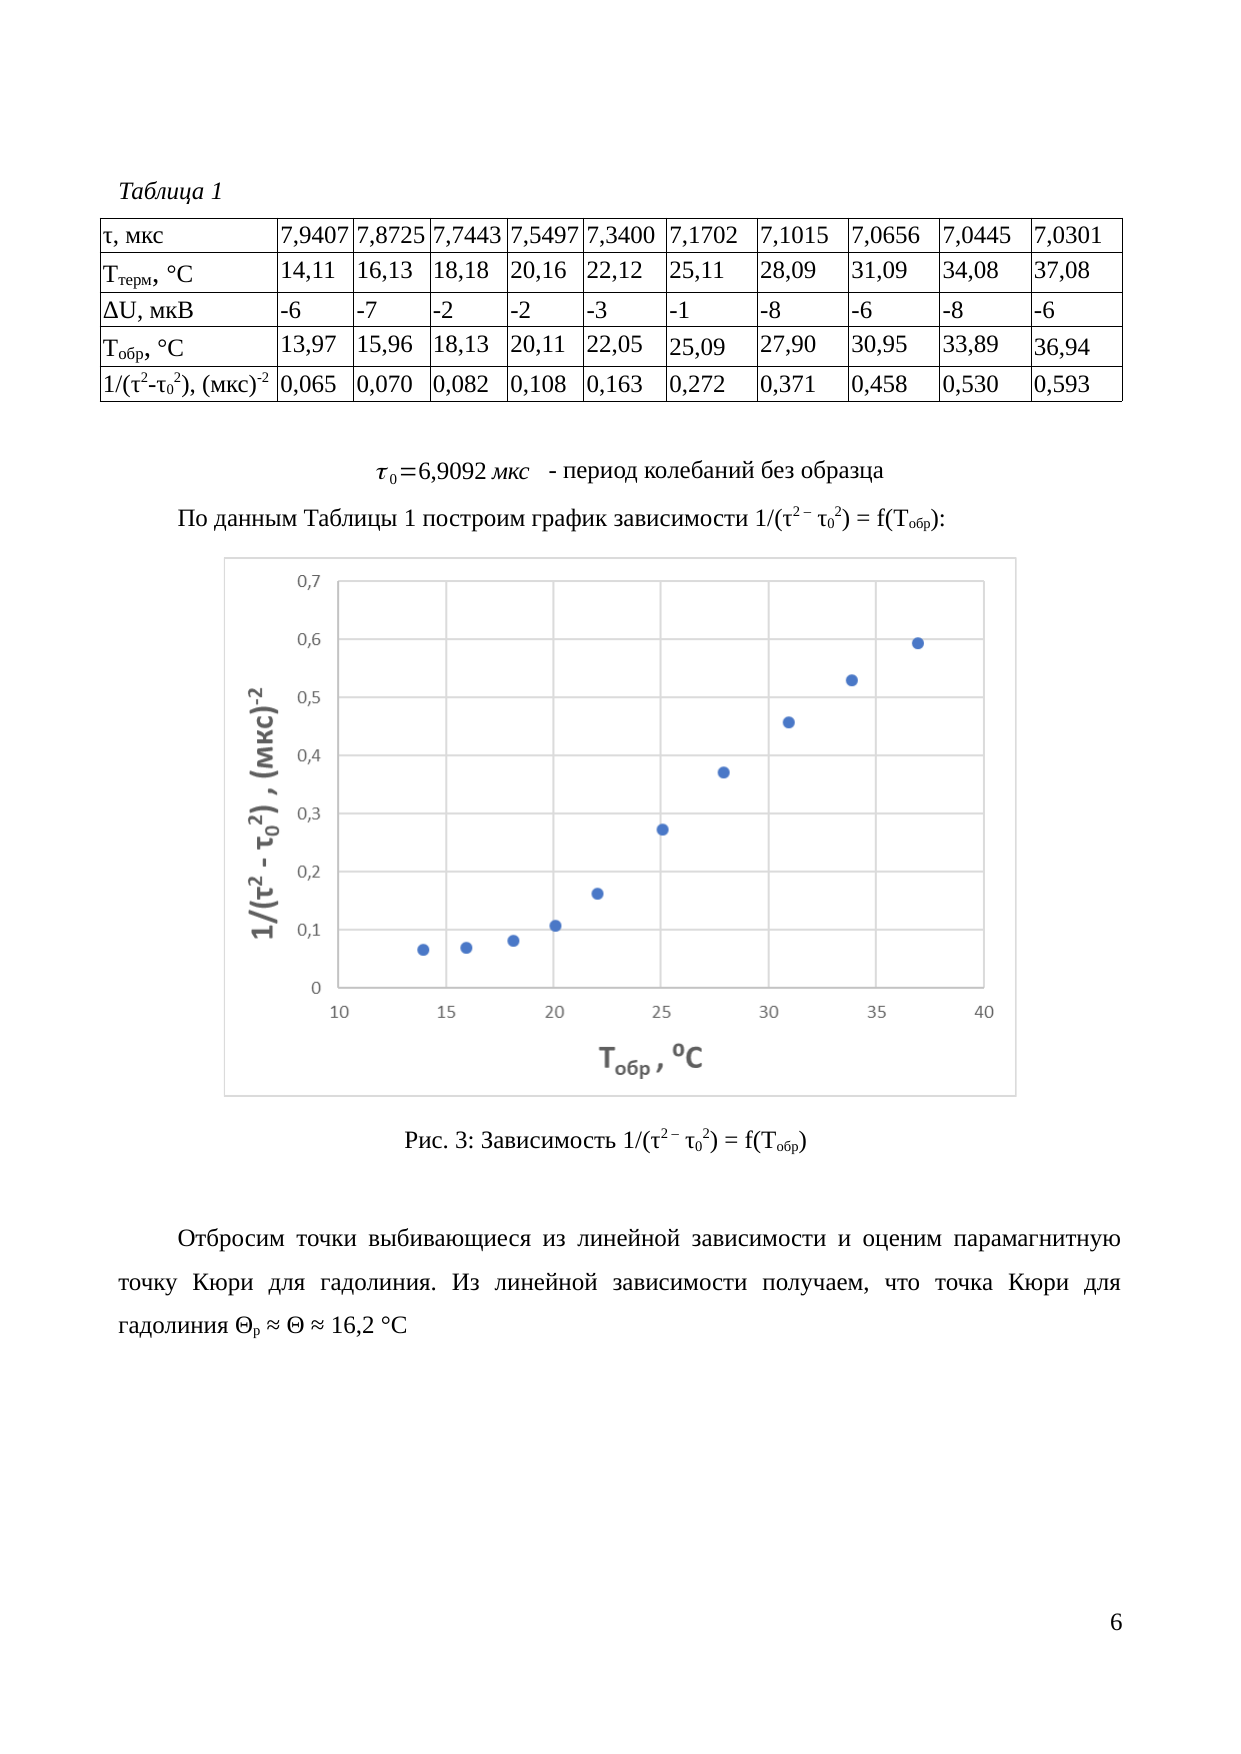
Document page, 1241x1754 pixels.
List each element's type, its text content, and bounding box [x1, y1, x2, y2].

table_cell 33,89 [940, 327, 1031, 366]
table_cell 20,11 [508, 327, 583, 366]
table_header 7,5497 [508, 219, 583, 252]
table_cell 18,13 [431, 327, 507, 366]
picture [223, 557, 1017, 1097]
table_header 7,1702 [667, 219, 757, 252]
table_cell -6 [849, 293, 939, 326]
table_cell 34,08 [940, 253, 1031, 292]
table_cell 28,09 [758, 253, 848, 292]
table_cell 25,09 [667, 327, 757, 366]
table_cell 0,272 [667, 367, 757, 401]
table_cell 0,593 [1032, 367, 1122, 401]
table_cell 27,90 [758, 327, 848, 366]
text - период колебаний без образца [130, 456, 1122, 488]
table_cell 37,08 [1032, 253, 1122, 292]
table_cell -8 [940, 293, 1031, 326]
table_cell -2 [431, 293, 507, 326]
table_cell 22,12 [584, 253, 666, 292]
table_cell -7 [354, 293, 430, 326]
table_cell 0,530 [940, 367, 1031, 401]
table_cell 18,18 [431, 253, 507, 292]
table_cell -2 [508, 293, 583, 326]
table_cell 1/(τ2-τ02), (мкс)-2 [101, 367, 277, 401]
table_cell Tтерм, °C [101, 253, 277, 292]
table_cell 25,11 [667, 253, 757, 292]
table_cell 0,065 [278, 367, 353, 401]
table_cell -1 [667, 293, 757, 326]
table_cell 0,108 [508, 367, 583, 401]
text Рис. 3: Зависимость 1/(τ2 – τ02) = f(Tобр) [118, 1125, 1093, 1154]
table_cell 0,163 [584, 367, 666, 401]
table_cell 36,94 [1032, 327, 1122, 366]
table_header 7,9407 [278, 219, 353, 252]
table_cell 13,97 [278, 327, 353, 366]
table_cell 0,082 [431, 367, 507, 401]
table_cell -3 [584, 293, 666, 326]
text Отбросим точки выбивающиеся из линейной зависимости и оценим парамагнитную точку Кюри для гадолиния. Из линейной зависимости получаем, что точка Кюри для гадолиния Θp ≈ Θ ≈ 16,2 °C [118, 1223, 1122, 1338]
table_cell 0,371 [758, 367, 848, 401]
table_header 7,1015 [758, 219, 848, 252]
table_cell 14,11 [278, 253, 353, 292]
table_cell 20,16 [508, 253, 583, 292]
table_cell Tобр, °C [101, 327, 277, 366]
table_header 7,0445 [940, 219, 1031, 252]
table_header τ, мкс [101, 219, 277, 252]
table_cell 31,09 [849, 253, 939, 292]
table_cell -6 [278, 293, 353, 326]
table_cell -6 [1032, 293, 1122, 326]
table_cell 30,95 [849, 327, 939, 366]
table_cell 22,05 [584, 327, 666, 366]
table_header 7,0656 [849, 219, 939, 252]
table_header 7,7443 [431, 219, 507, 252]
table_cell 16,13 [354, 253, 430, 292]
text По данным Таблицы 1 построим график зависимости 1/(τ2 – τ02) = f(Tобр): [118, 503, 1122, 532]
table_cell 0,070 [354, 367, 430, 401]
table_cell 0,458 [849, 367, 939, 401]
table_cell 15,96 [354, 327, 430, 366]
text Таблица 1 [118, 176, 1122, 205]
table_header 7,8725 [354, 219, 430, 252]
table_cell -8 [758, 293, 848, 326]
table_cell ΔU, мкВ [101, 293, 277, 326]
table_header 7,3400 [584, 219, 666, 252]
table_header 7,0301 [1032, 219, 1122, 252]
